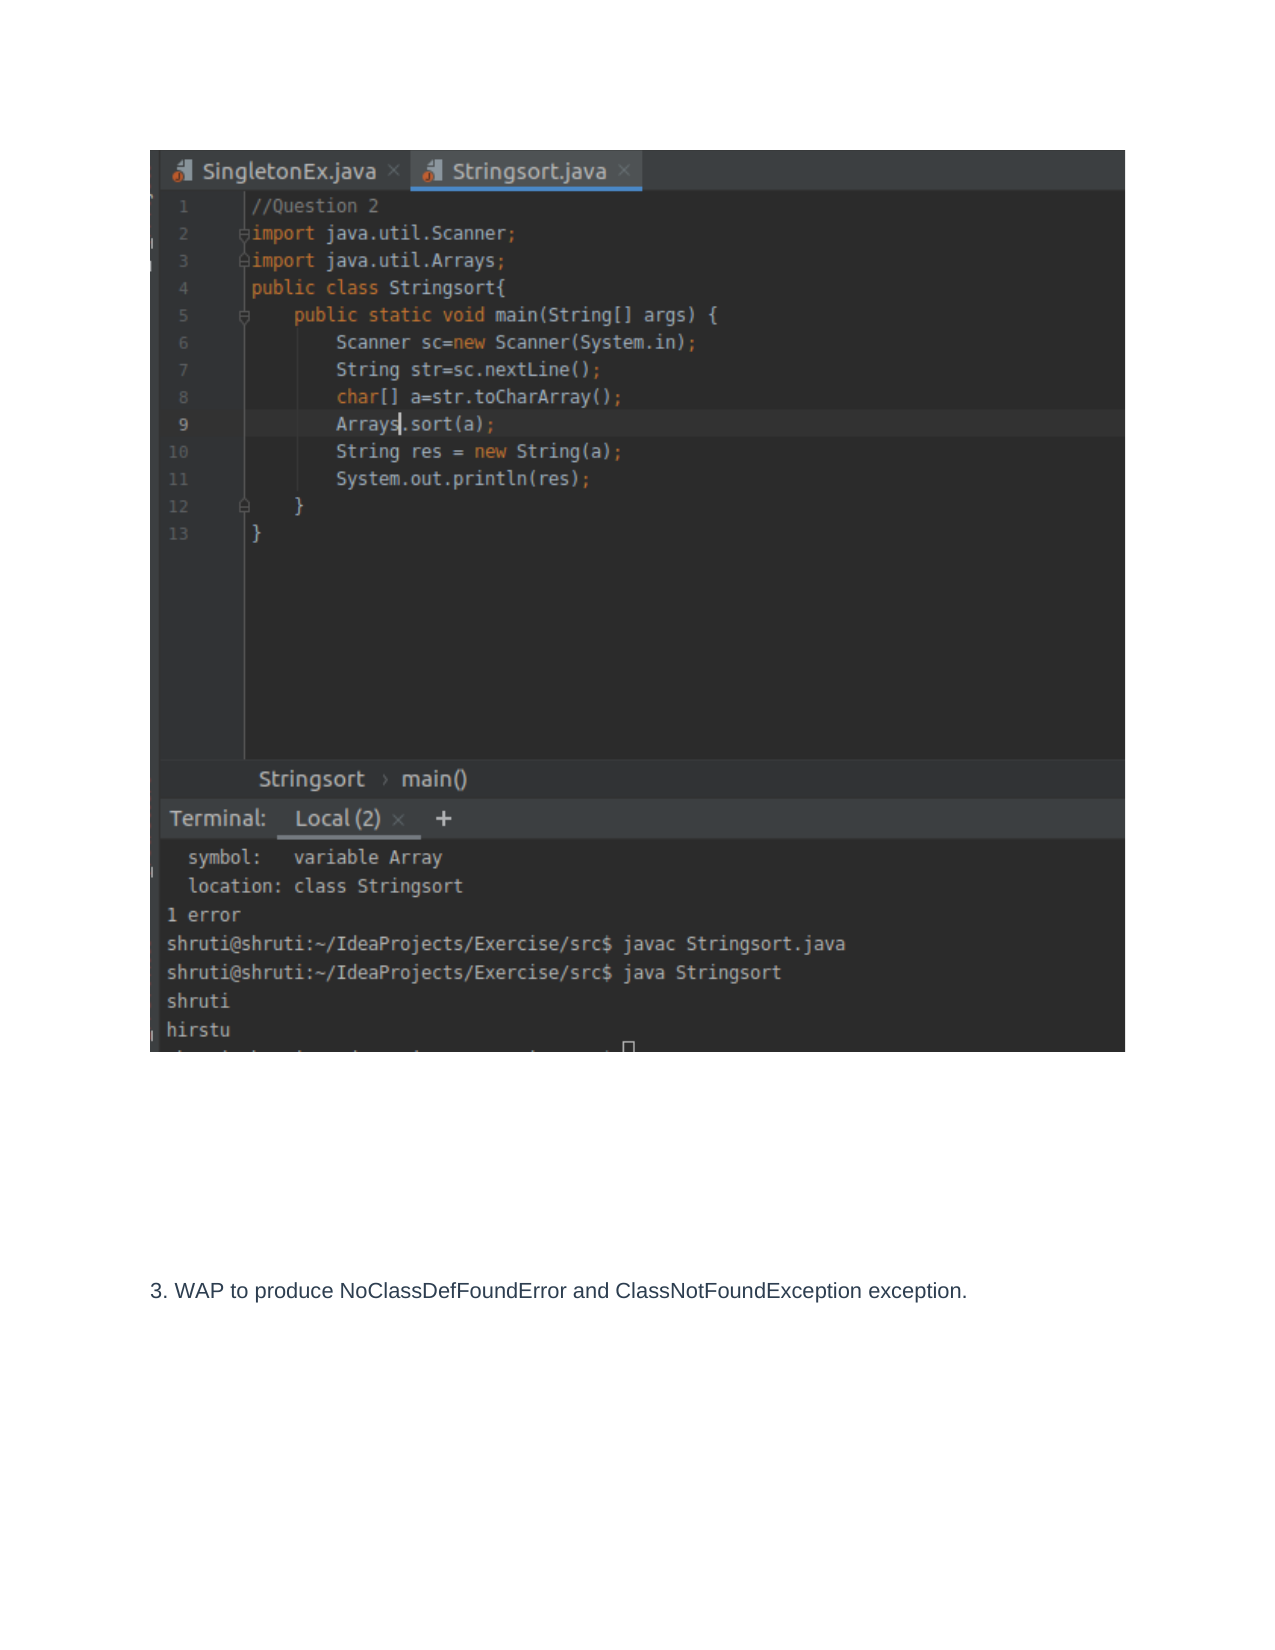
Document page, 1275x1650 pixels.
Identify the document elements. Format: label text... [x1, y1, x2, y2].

picture [150, 150, 1125, 1052]
text 3. WAP to produce NoClassDefFoundError and ClassNotFoundException exception. [150, 1278, 1125, 1303]
